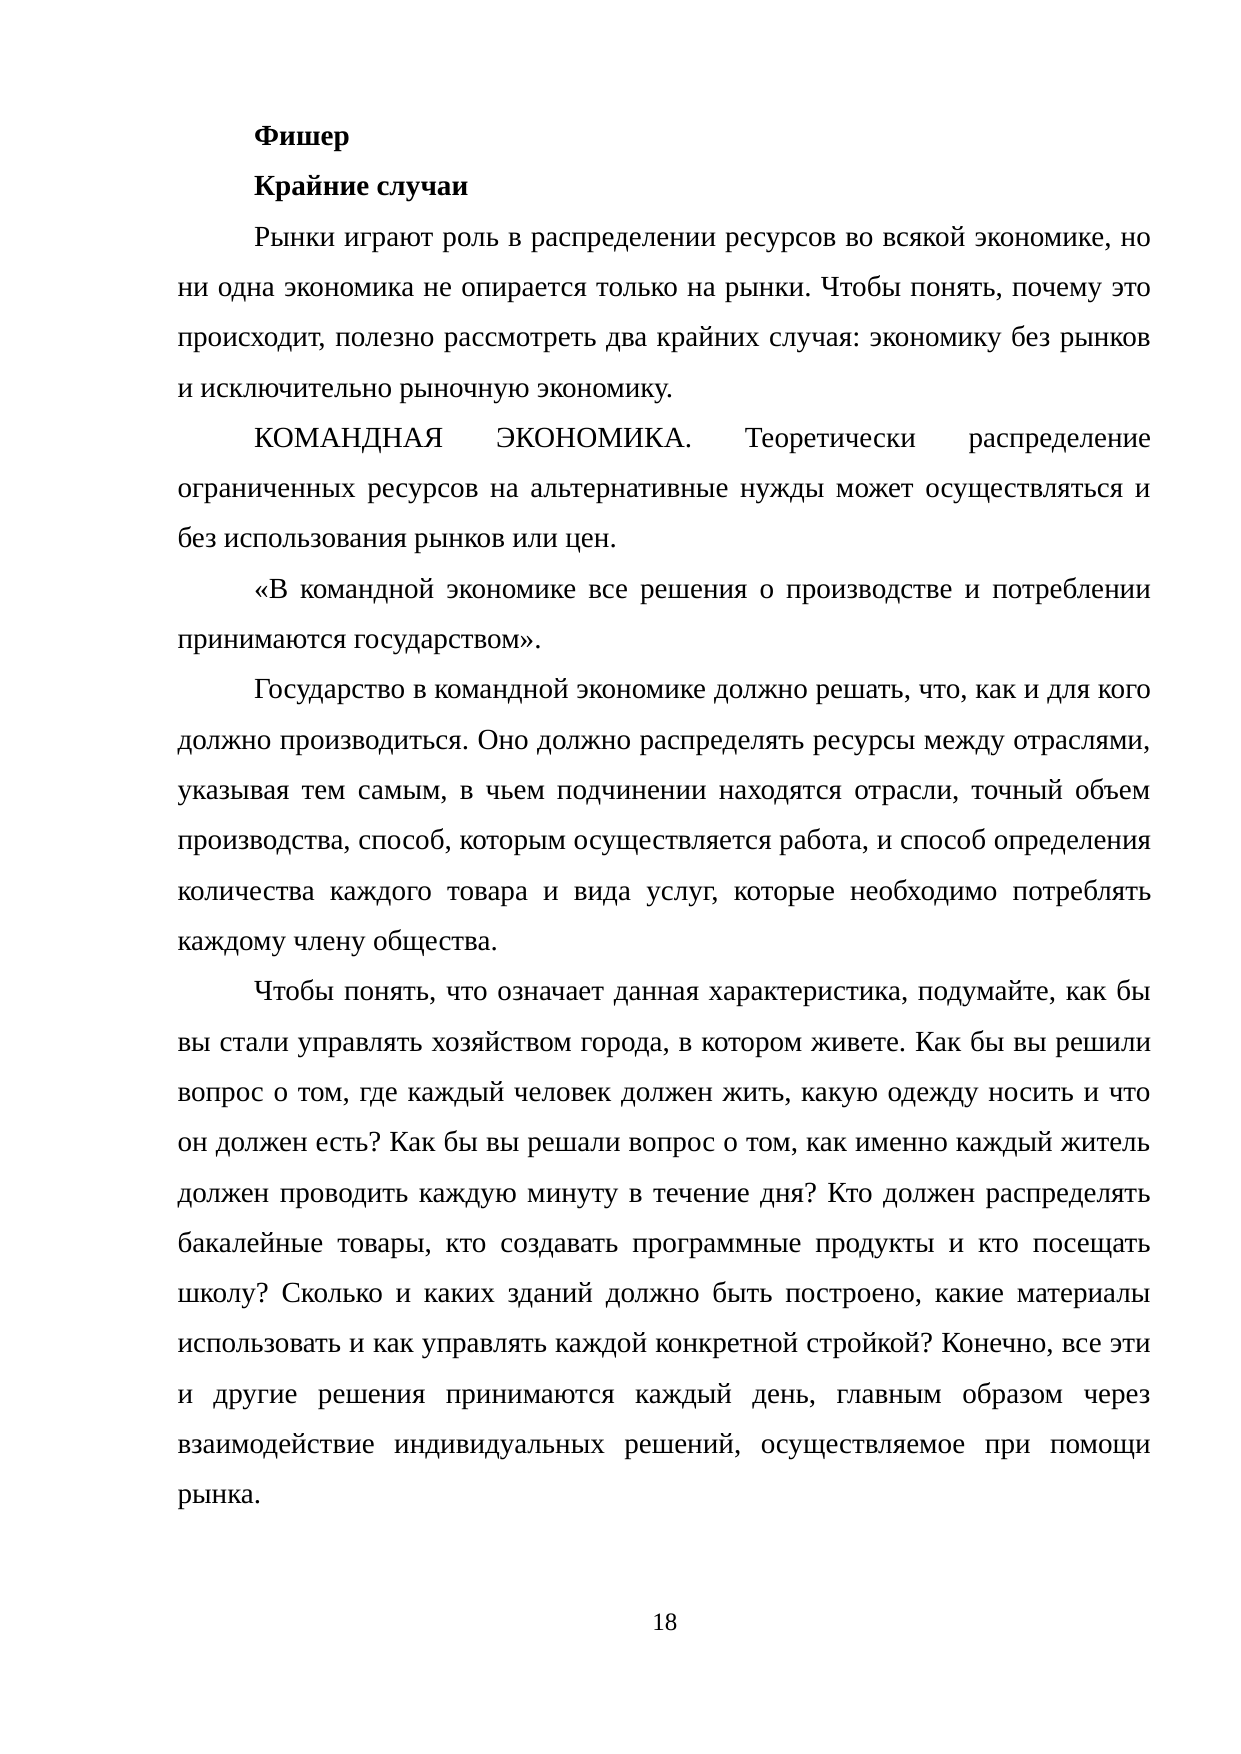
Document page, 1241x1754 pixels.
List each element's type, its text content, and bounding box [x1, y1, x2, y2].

text Крайние случаи [177, 168, 1152, 202]
text «В командной экономике все решения о производстве и потреблении принимаются государством». [177, 571, 1152, 655]
text Рынки играют роль в распределении ресурсов во всякой экономике, но ни одна экономика не опирается только на рынки. Чтобы понять, почему это происходит, полезно рассмотреть два крайних случая: экономику без рынков и исключительно рыночную экономику. [177, 219, 1152, 403]
text Чтобы понять, что означает данная характеристика, подумайте, как бы вы стали управлять хозяйством города, в котором живете. Как бы вы решили вопрос о том, где каждый человек должен жить, какую одежду носить и что он должен есть? Как бы вы решали вопрос о том, как именно каждый житель должен проводить каждую минуту в течение дня? Кто должен распределять бакалейные товары, кто создавать программные продукты и кто посещать школу? Сколько и каких зданий должно быть построено, какие материалы использовать и как управлять каждой конкретной стройкой? Конечно, все эти и другие решения принимаются каждый день, главным образом через взаимодействие индивидуальных решений, осуществляемое при помощи рынка. [177, 973, 1152, 1510]
text Фишер [177, 118, 1152, 152]
text КОМАНДНАЯ ЭКОНОМИКА. Теоретически распределение ограниченных ресурсов на альтернативные нужды может осуществляться и без использования рынков или цен. [177, 420, 1152, 554]
text Государство в командной экономике должно решать, что, как и для кого должно производиться. Оно должно распределять ресурсы между отраслями, указывая тем самым, в чьем подчинении находятся отрасли, точный объем производства, способ, которым осуществляется работа, и способ определения количества каждого товара и вида услуг, которые необходимо потреблять каждому члену общества. [177, 672, 1152, 957]
